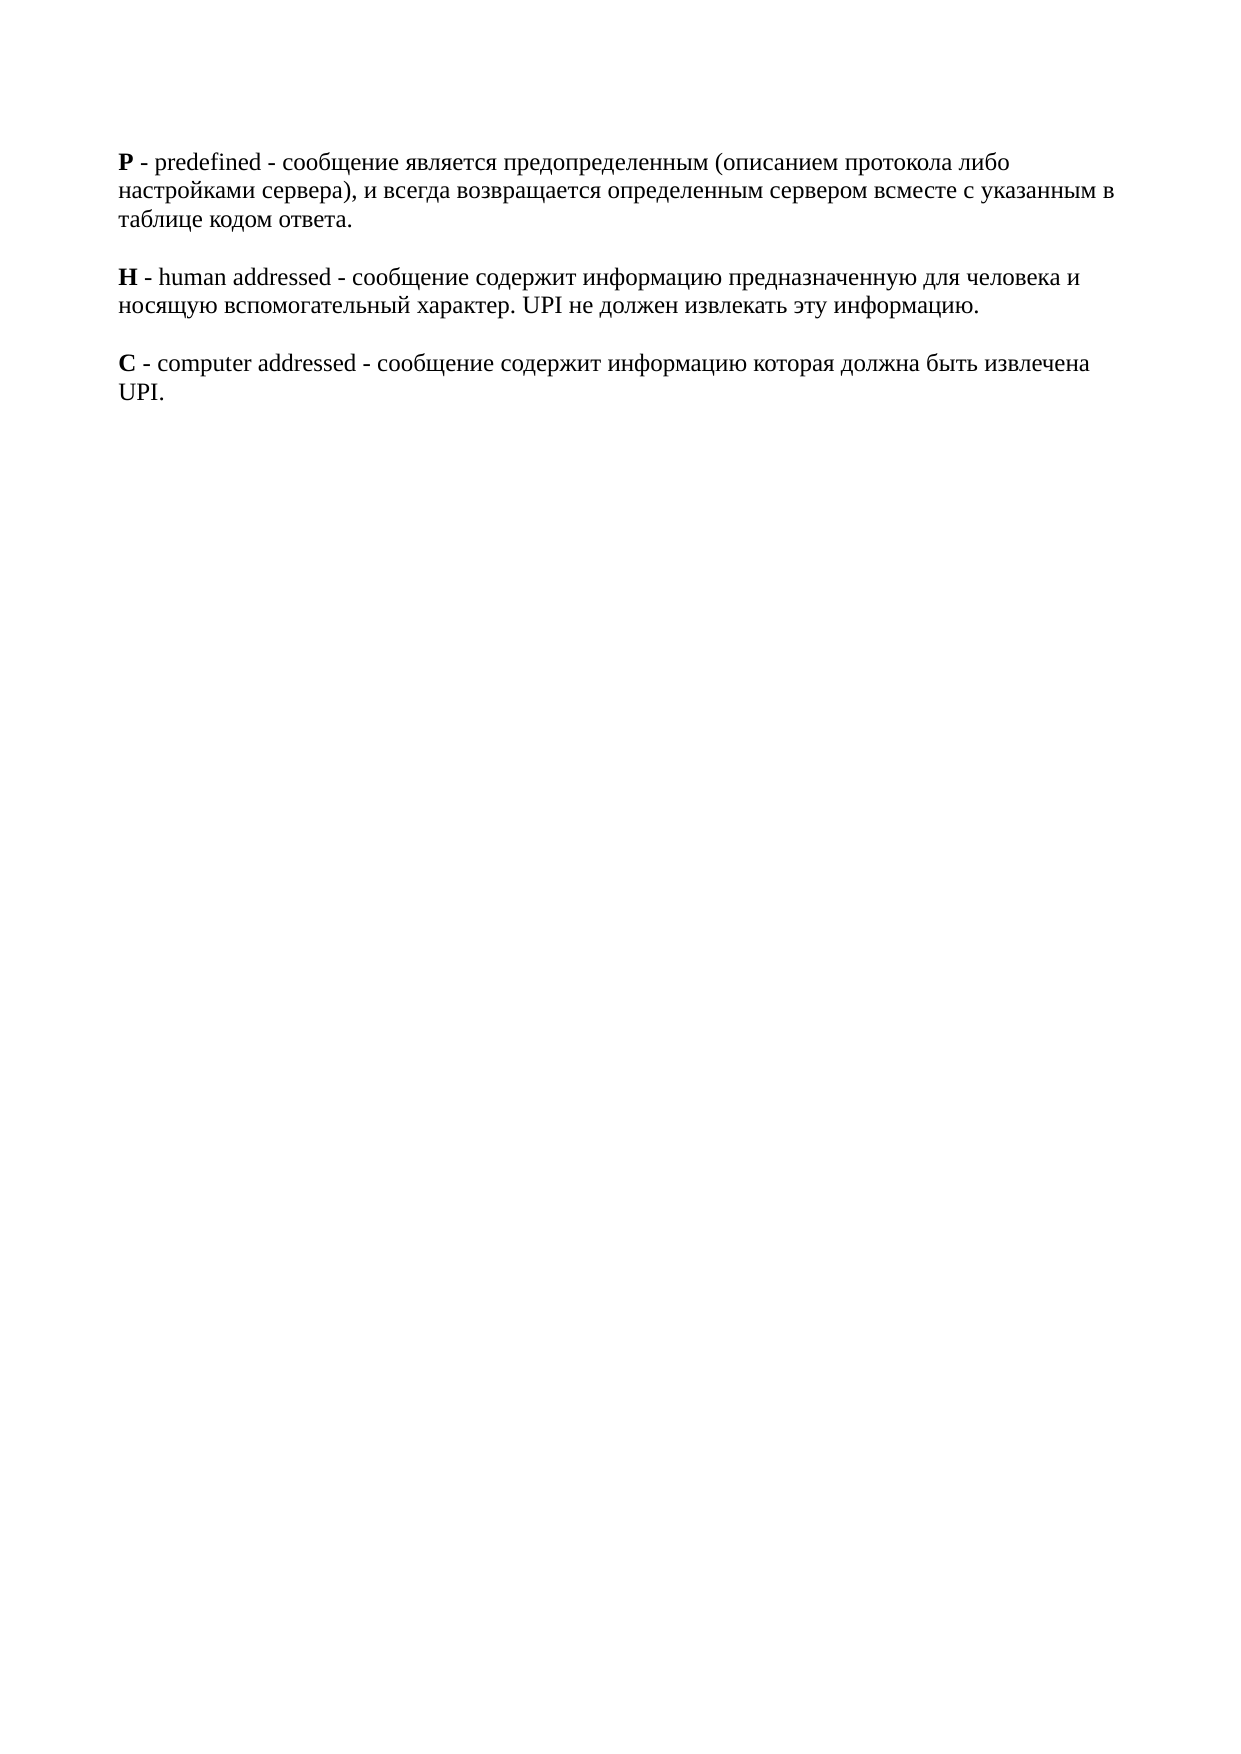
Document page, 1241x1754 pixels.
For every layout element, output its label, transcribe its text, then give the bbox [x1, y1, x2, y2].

text H - human addressed - сообщение содержит информацию предназначенную для человека и носящую вспомогательный характер. UPI не должен извлекать эту информацию. [118, 262, 1122, 319]
text C - computer addressed - сообщение содержит информацию которая должна быть извлечена UPI. [118, 348, 1122, 406]
text P - predefined - сообщение является предопределенным (описанием протокола либо настройками сервера), и всегда возвращается определенным сервером всместе с указанным в таблице кодом ответа. [118, 147, 1122, 233]
